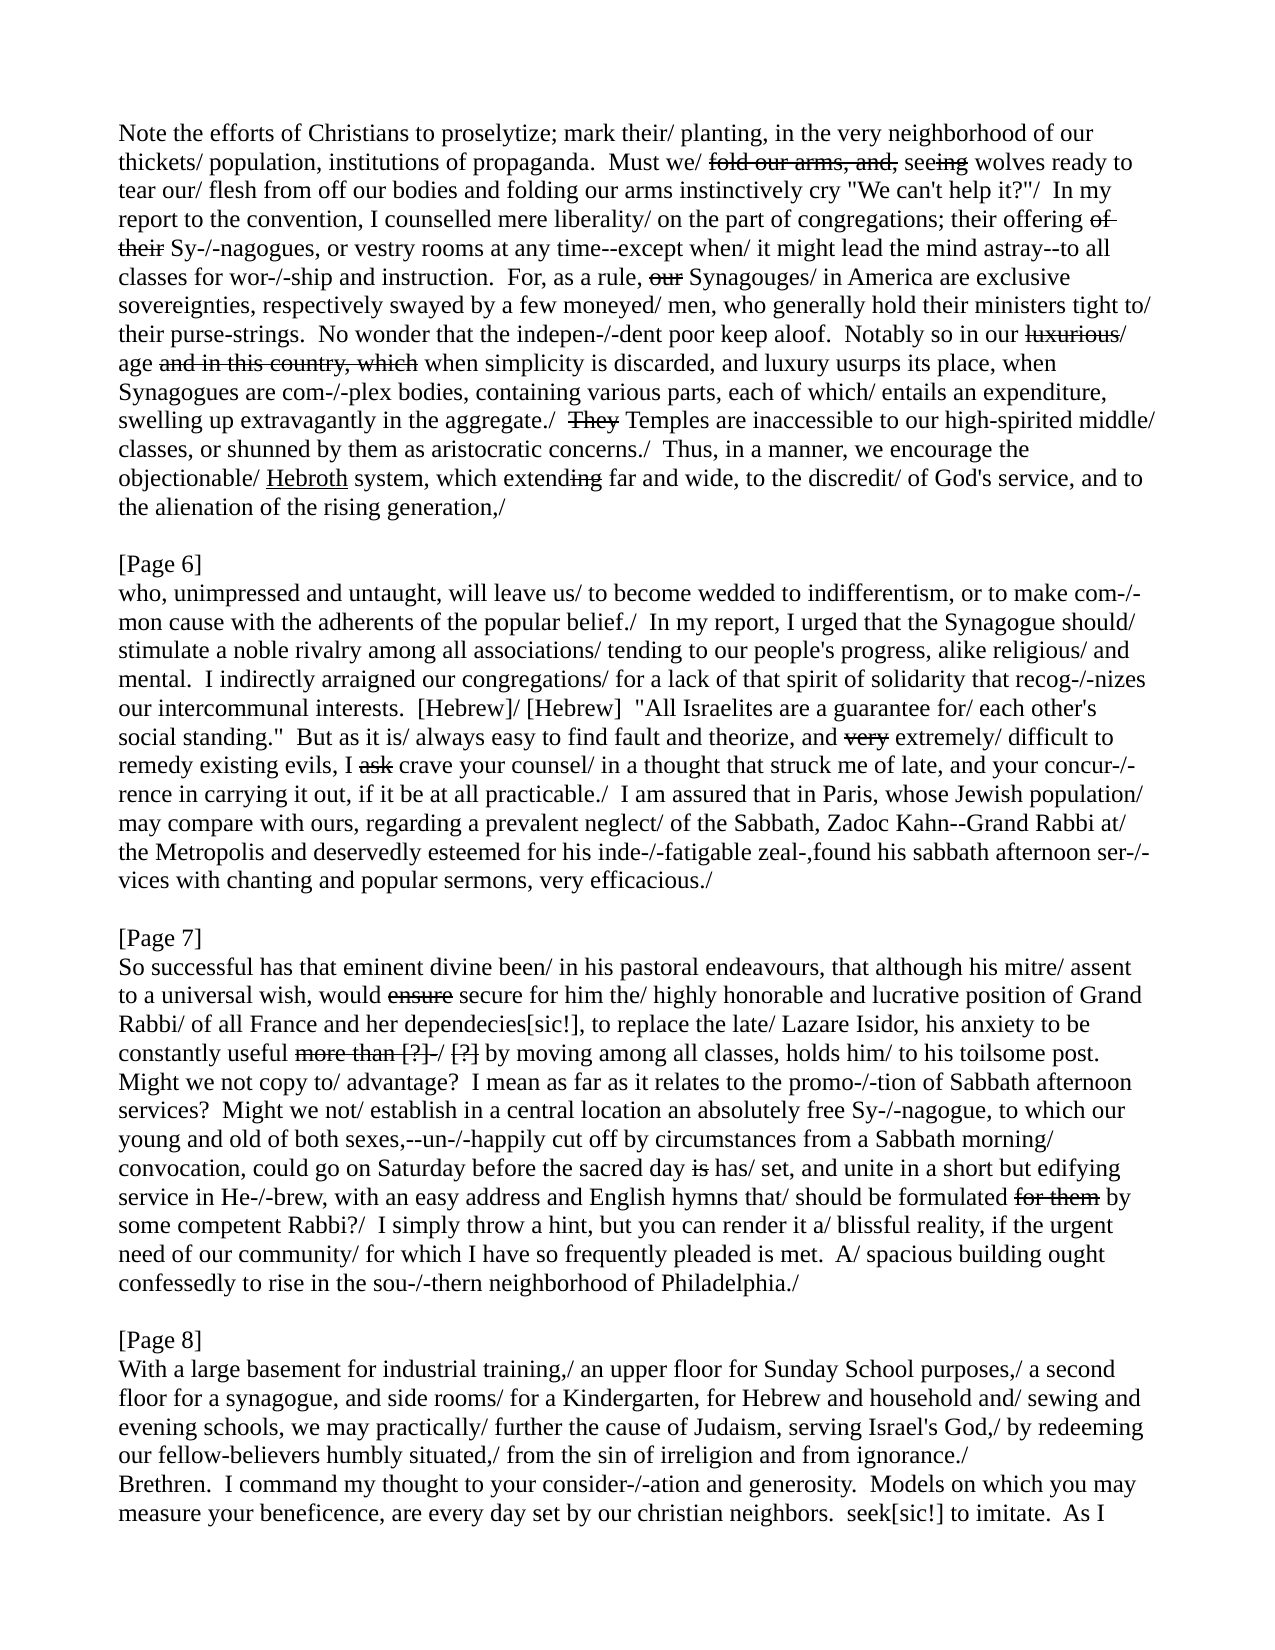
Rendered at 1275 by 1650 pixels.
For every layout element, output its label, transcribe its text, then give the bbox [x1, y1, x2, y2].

text who, unimpressed and untaught, will leave us/ to become wedded to indifferentism, or to make com-/-mon cause with the adherents of the popular belief./ In my report, I urged that the Synagogue should/ stimulate a noble rivalry among all associations/ tending to our people's progress, alike religious/ and mental. I indirectly arraigned our congregations/ for a lack of that spirit of solidarity that recog-/-nizes our intercommunal interests. [Hebrew]/ [Hebrew] "All Israelites are a guarantee for/ each other's social standing." But as it is/ always easy to find fault and theorize, and very extremely/ difficult to remedy existing evils, I ask crave your counsel/ in a thought that struck me of late, and your concur-/-rence in carrying it out, if it be at all practicable./ I am assured that in Paris, whose Jewish population/ may compare with ours, regarding a prevalent neglect/ of the Sabbath, Zadoc Kahn--Grand Rabbi at/ the Metropolis and deservedly esteemed for his inde-/-fatigable zeal-,found his sabbath afternoon ser-/-vices with chanting and popular sermons, very efficacious./ [118, 578, 1157, 894]
text [Page 6] [118, 549, 1157, 578]
text With a large basement for industrial training,/ an upper floor for Sunday School purposes,/ a second floor for a synagogue, and side rooms/ for a Kindergarten, for Hebrew and household and/ sewing and evening schools, we may practically/ further the cause of Judaism, serving Israel's God,/ by redeeming our fellow-believers humbly situated,/ from the sin of irreligion and from ignorance./ [118, 1354, 1157, 1469]
text So successful has that eminent divine been/ in his pastoral endeavours, that although his mitre/ assent to a universal wish, would ensure secure for him the/ highly honorable and lucrative position of Grand Rabbi/ of all France and her dependecies[sic!], to replace the late/ Lazare Isidor, his anxiety to be constantly useful more than [?]-/ [?] by moving among all classes, holds him/ to his toilsome post. Might we not copy to/ advantage? I mean as far as it relates to the promo-/-tion of Sabbath afternoon services? Might we not/ establish in a central location an absolutely free Sy-/-nagogue, to which our young and old of both sexes,--un-/-happily cut off by circumstances from a Sabbath morning/ convocation, could go on Saturday before the sacred day is has/ set, and unite in a short but edifying service in He-/-brew, with an easy address and English hymns that/ should be formulated for them by some competent Rabbi?/ I simply throw a hint, but you can render it a/ blissful reality, if the urgent need of our community/ for which I have so frequently pleaded is met. A/ spacious building ought confessedly to rise in the sou-/-thern neighborhood of Philadelphia./ [118, 952, 1157, 1297]
text [Page 7] [118, 923, 1157, 952]
text Note the efforts of Christians to proselytize; mark their/ planting, in the very neighborhood of our thickets/ population, institutions of propaganda. Must we/ fold our arms, and, seeing wolves ready to tear our/ flesh from off our bodies and folding our arms instinctively cry "We can't help it?"/ In my report to the convention, I counselled mere liberality/ on the part of congregations; their offering of their Sy-/-nagogues, or vestry rooms at any time--except when/ it might lead the mind astray--to all classes for wor-/-ship and instruction. For, as a rule, our Synagouges/ in America are exclusive sovereignties, respectively swayed by a few moneyed/ men, who generally hold their ministers tight to/ their purse-strings. No wonder that the indepen-/-dent poor keep aloof. Notably so in our luxurious/ age and in this country, which when simplicity is discarded, and luxury usurps its place, when Synagogues are com-/-plex bodies, containing various parts, each of which/ entails an expenditure, swelling up extravagantly in the aggregate./ They Temples are inaccessible to our high-spirited middle/ classes, or shunned by them as aristocratic concerns./ Thus, in a manner, we encourage the objectionable/ Hebroth system, which extending far and wide, to the discredit/ of God's service, and to the alienation of the rising generation,/ [118, 118, 1157, 521]
text Brethren. I command my thought to your consider-/-ation and generosity. Models on which you may measure your beneficence, are every day set by our christian neighbors. seek[sic!] to imitate. As I [118, 1469, 1157, 1527]
text [Page 8] [118, 1326, 1157, 1354]
